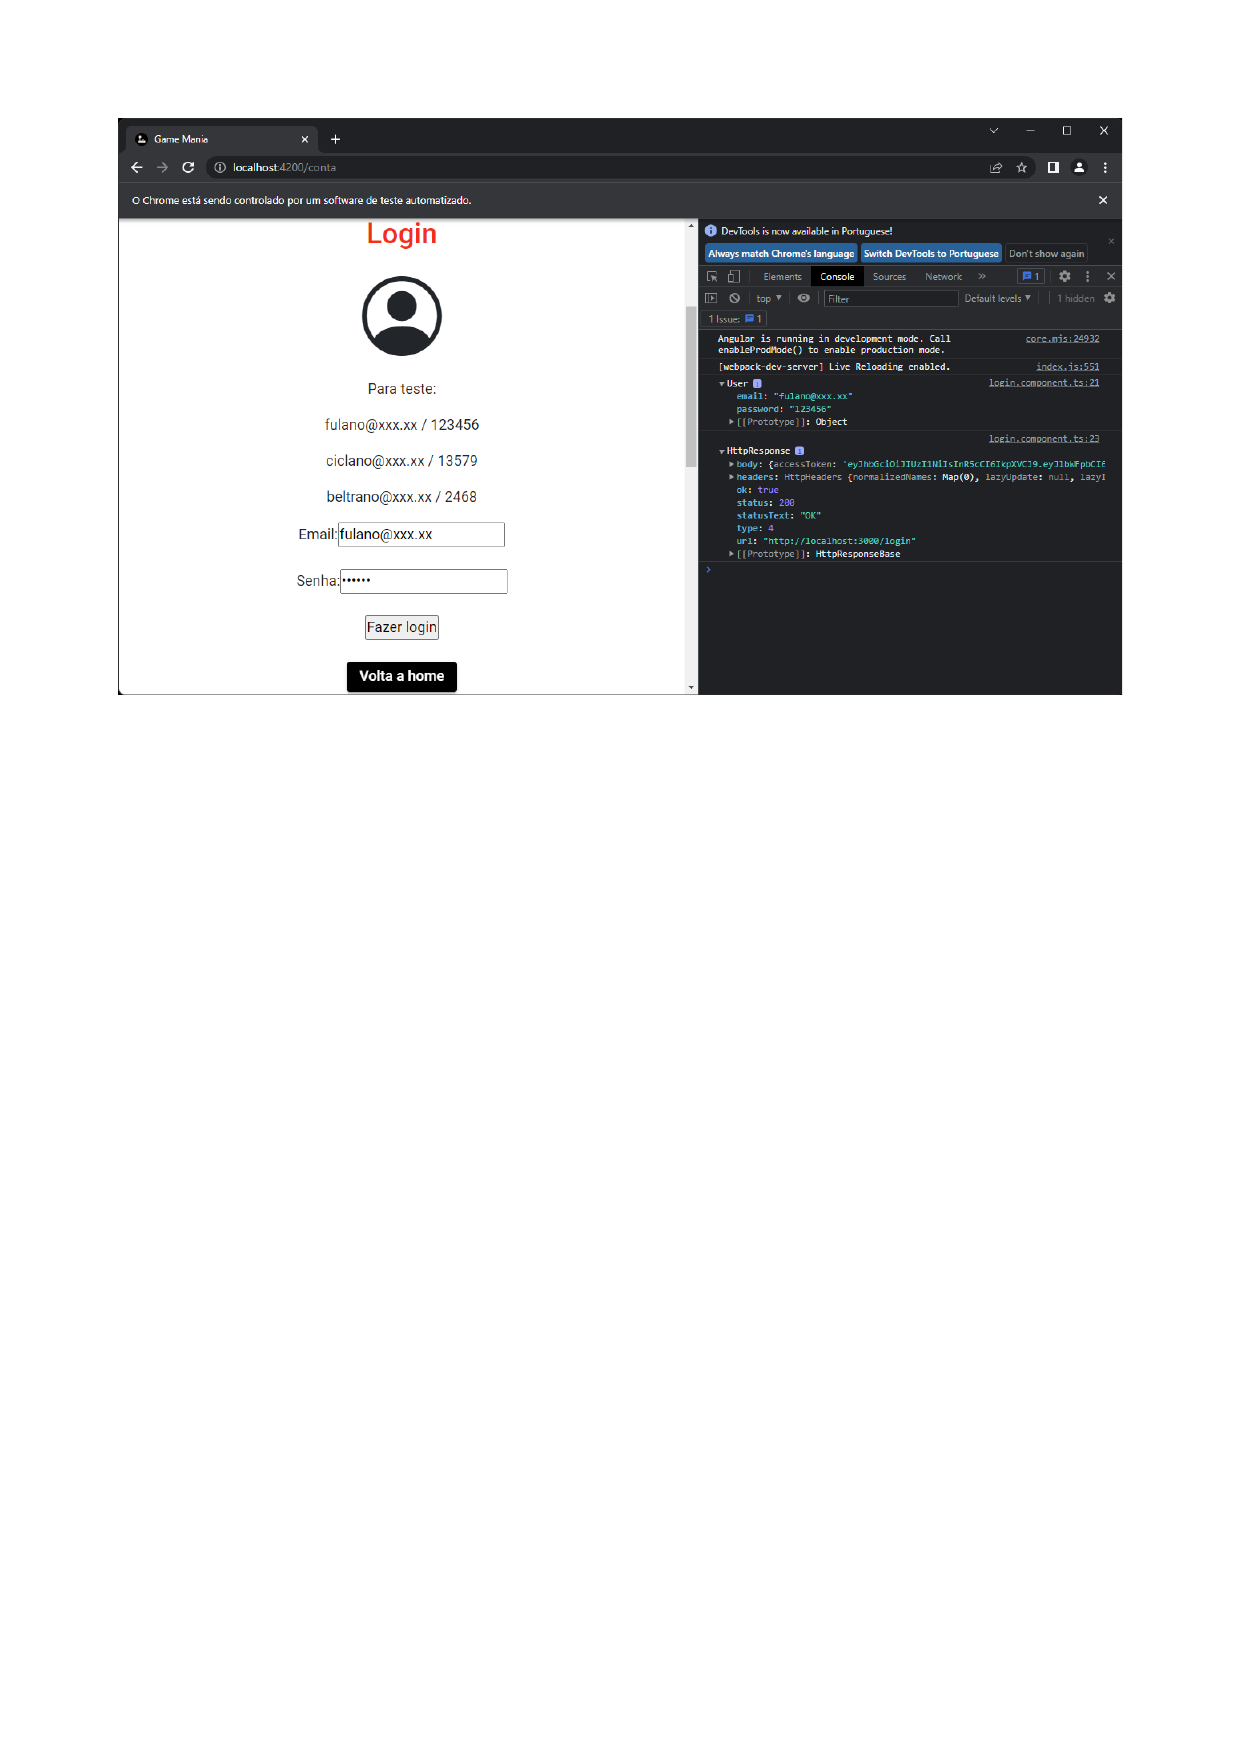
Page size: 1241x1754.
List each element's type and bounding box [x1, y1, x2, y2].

picture [118, 118, 1123, 695]
